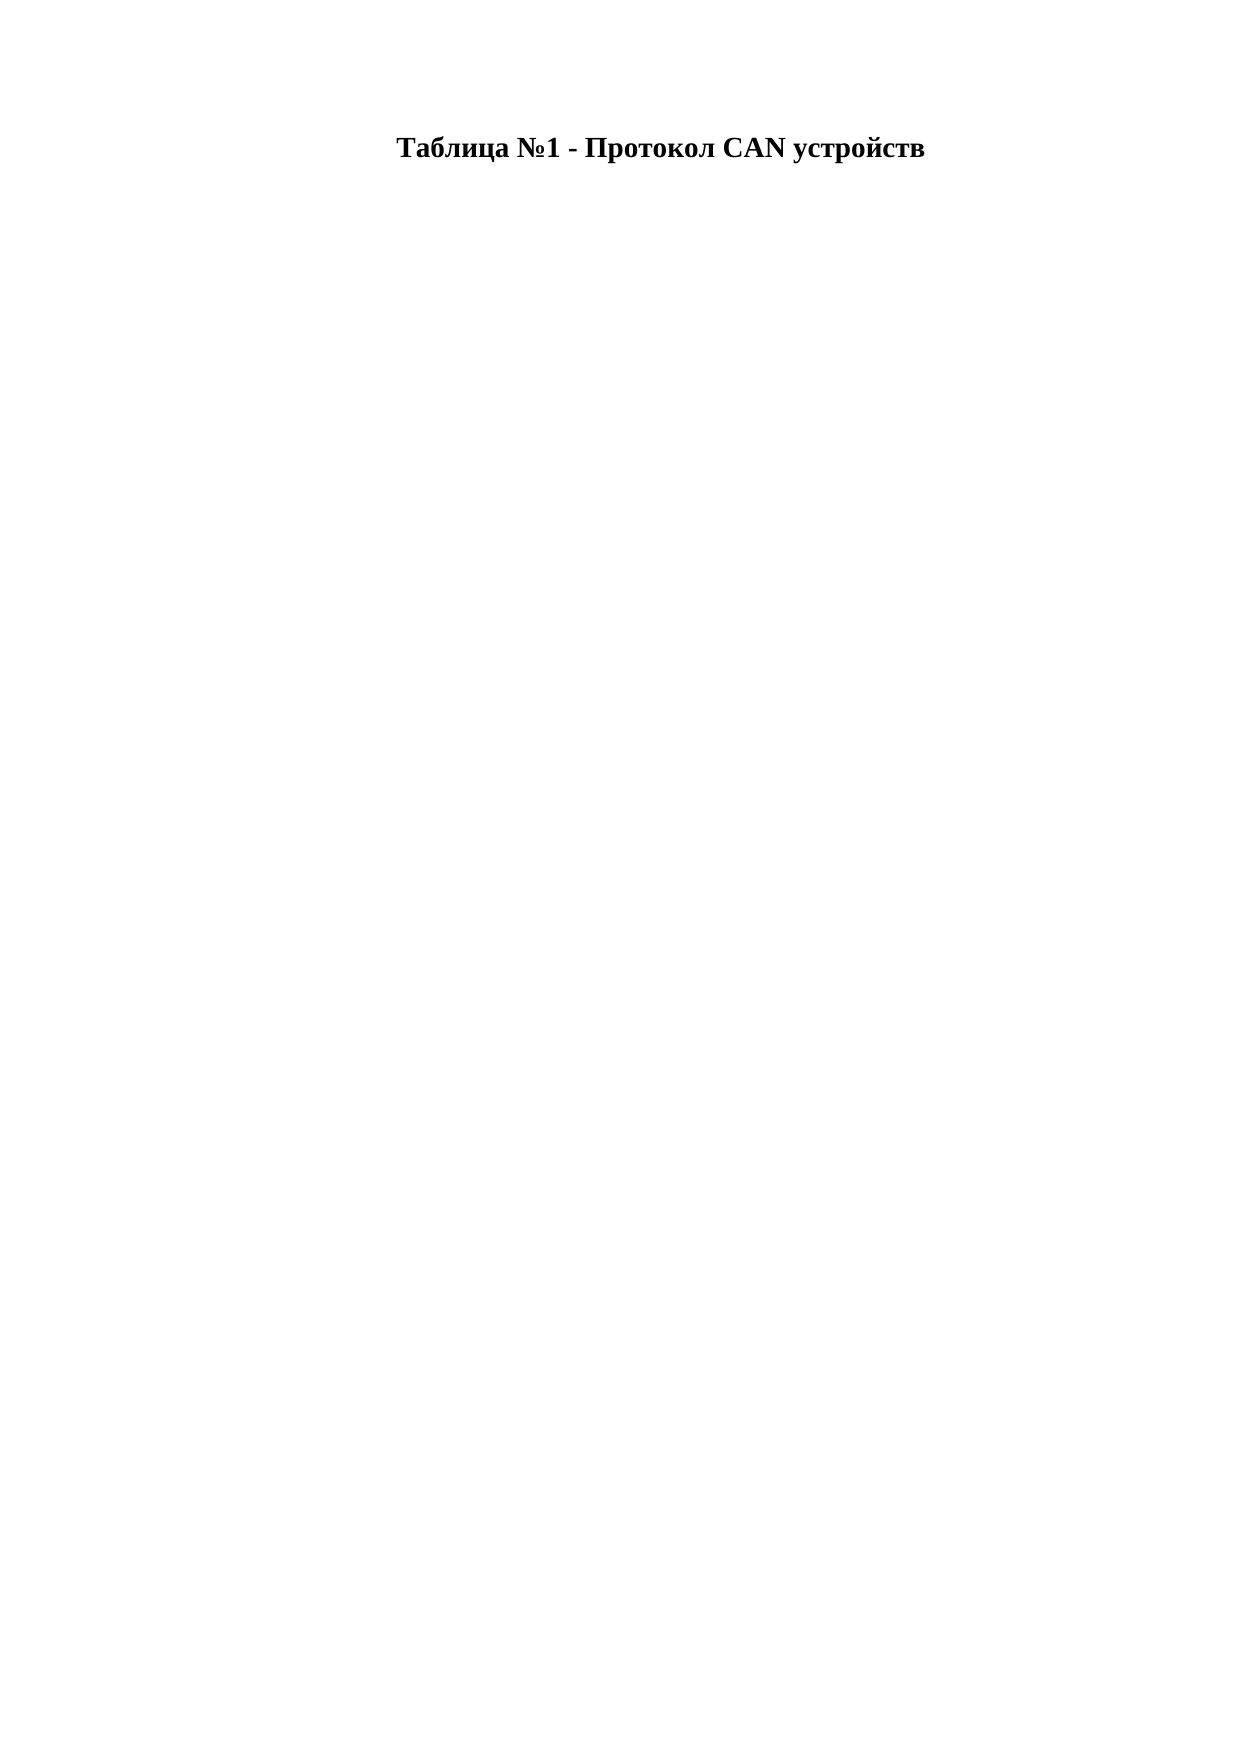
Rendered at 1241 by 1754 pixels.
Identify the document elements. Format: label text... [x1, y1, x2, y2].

text Таблица №1 - Протокол CAN устройств [177, 131, 1152, 164]
